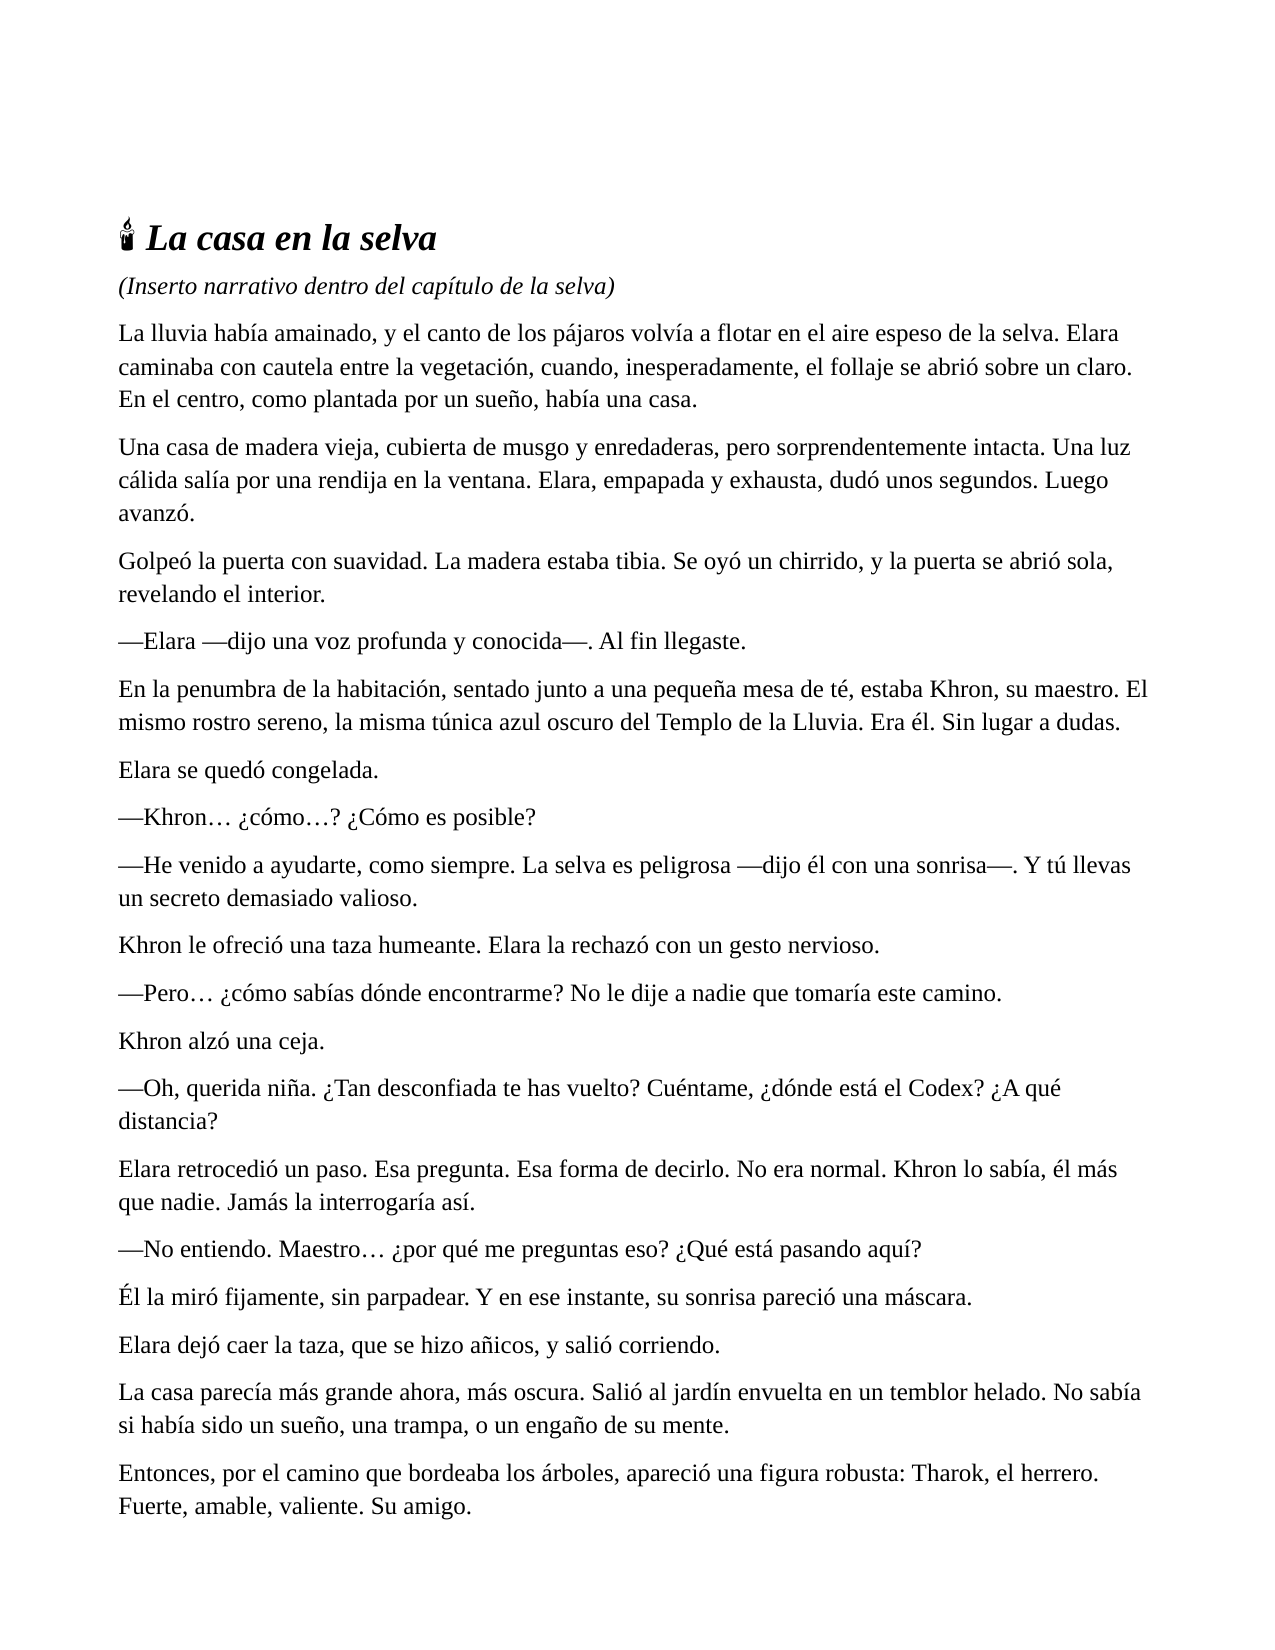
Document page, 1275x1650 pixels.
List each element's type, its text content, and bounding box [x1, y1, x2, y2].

text (Inserto narrativo dentro del capítulo de la selva) [118, 271, 1157, 300]
text Khron alzó una ceja. [118, 1026, 1157, 1054]
subtitle 🕯️ La casa en la selva [118, 215, 1157, 258]
text Elara retrocedió un paso. Esa pregunta. Esa forma de decirlo. No era normal. Khron lo sabía, él más que nadie. Jamás la interrogaría así. [118, 1154, 1157, 1216]
text —Khron… ¿cómo…? ¿Cómo es posible? [118, 802, 1157, 831]
text Elara se quedó congelada. [118, 755, 1157, 783]
text Golpeó la puerta con suavidad. La madera estaba tibia. Se oyó un chirrido, y la puerta se abrió sola, revelando el interior. [118, 546, 1157, 608]
text Elara dejó caer la taza, que se hizo añicos, y salió corriendo. [118, 1330, 1157, 1358]
text Una casa de madera vieja, cubierta de musgo y enredaderas, pero sorprendentemente intacta. Una luz cálida salía por una rendija en la ventana. Elara, empapada y exhausta, dudó unos segundos. Luego avanzó. [118, 432, 1157, 527]
text Él la miró fijamente, sin parpadear. Y en ese instante, su sonrisa pareció una máscara. [118, 1282, 1157, 1311]
text En la penumbra de la habitación, sentado junto a una pequeña mesa de té, estaba Khron, su maestro. El mismo rostro sereno, la misma túnica azul oscuro del Templo de la Lluvia. Era él. Sin lugar a dudas. [118, 674, 1157, 736]
text —Pero… ¿cómo sabías dónde encontrarme? No le dije a nadie que tomaría este camino. [118, 978, 1157, 1007]
text La lluvia había amainado, y el canto de los pájaros volvía a flotar en el aire espeso de la selva. Elara caminaba con cautela entre la vegetación, cuando, inesperadamente, el follaje se abrió sobre un claro. En el centro, como plantada por un sueño, había una casa. [118, 318, 1157, 413]
text —He venido a ayudarte, como siempre. La selva es peligrosa —dijo él con una sonrisa—. Y tú llevas un secreto demasiado valioso. [118, 850, 1157, 912]
text Khron le ofreció una taza humeante. Elara la rechazó con un gesto nervioso. [118, 931, 1157, 959]
text —Oh, querida niña. ¿Tan desconfiada te has vuelto? Cuéntame, ¿dónde está el Codex? ¿A qué distancia? [118, 1073, 1157, 1135]
text —No entiendo. Maestro… ¿por qué me preguntas eso? ¿Qué está pasando aquí? [118, 1234, 1157, 1263]
text —Elara —dijo una voz profunda y conocida—. Al fin llegaste. [118, 626, 1157, 655]
text La casa parecía más grande ahora, más oscura. Salió al jardín envuelta en un temblor helado. No sabía si había sido un sueño, una trampa, o un engaño de su mente. [118, 1377, 1157, 1439]
text Entonces, por el camino que bordeaba los árboles, apareció una figura robusta: Tharok, el herrero. Fuerte, amable, valiente. Su amigo. [118, 1458, 1157, 1520]
